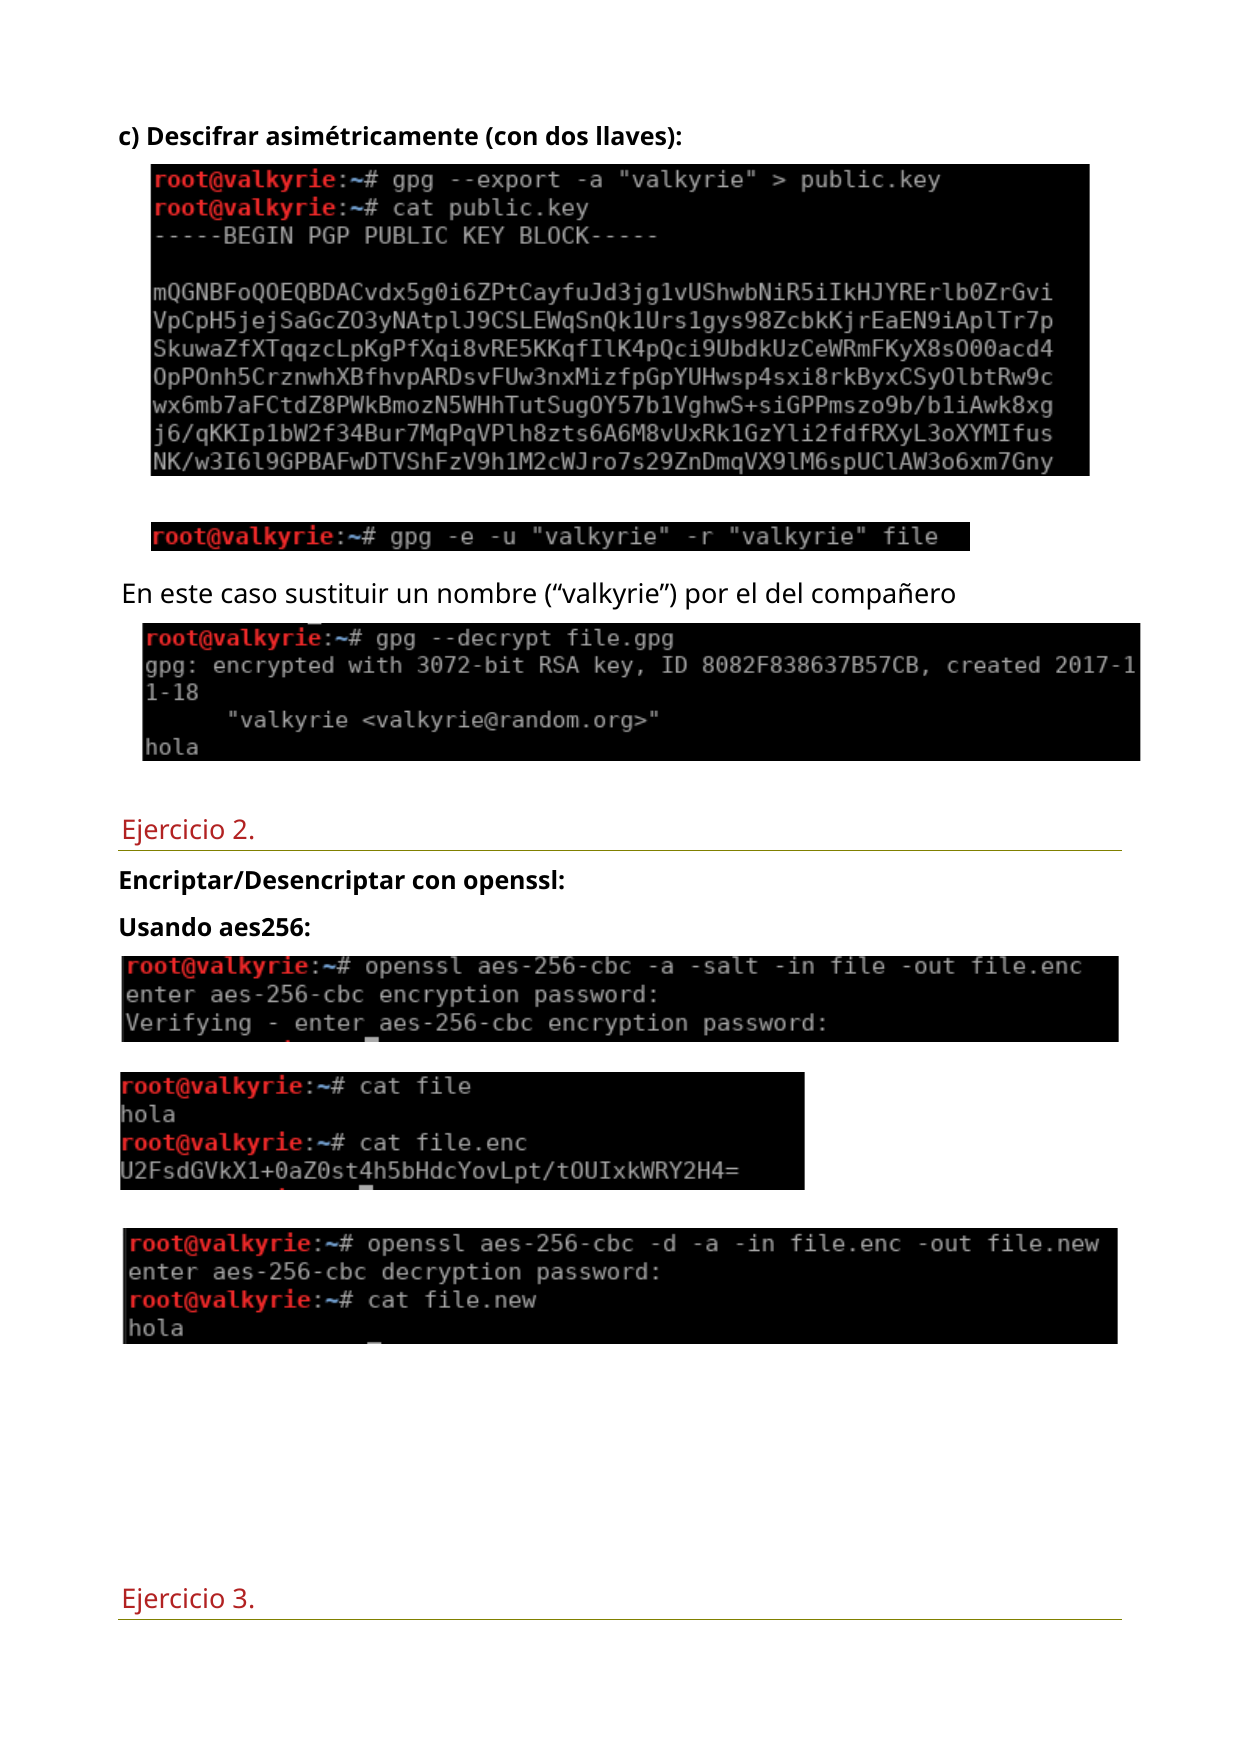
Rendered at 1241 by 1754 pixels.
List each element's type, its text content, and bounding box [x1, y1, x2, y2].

picture [151, 522, 970, 551]
picture [120, 1072, 805, 1190]
text c) Descifrar asimétricamente (con dos llaves): [118, 118, 1122, 152]
text En este caso sustituir un nombre (“valkyrie”) por el del compañero [118, 572, 1122, 611]
picture [150, 164, 1090, 476]
picture [142, 623, 1141, 761]
text Usando aes256: [118, 909, 1122, 943]
picture [121, 956, 1119, 1042]
text Ejercicio 2. [118, 807, 1122, 850]
text Ejercicio 3. [118, 1577, 1122, 1619]
text Encriptar/Desencriptar con openssl: [118, 863, 1122, 897]
picture [122, 1228, 1118, 1344]
